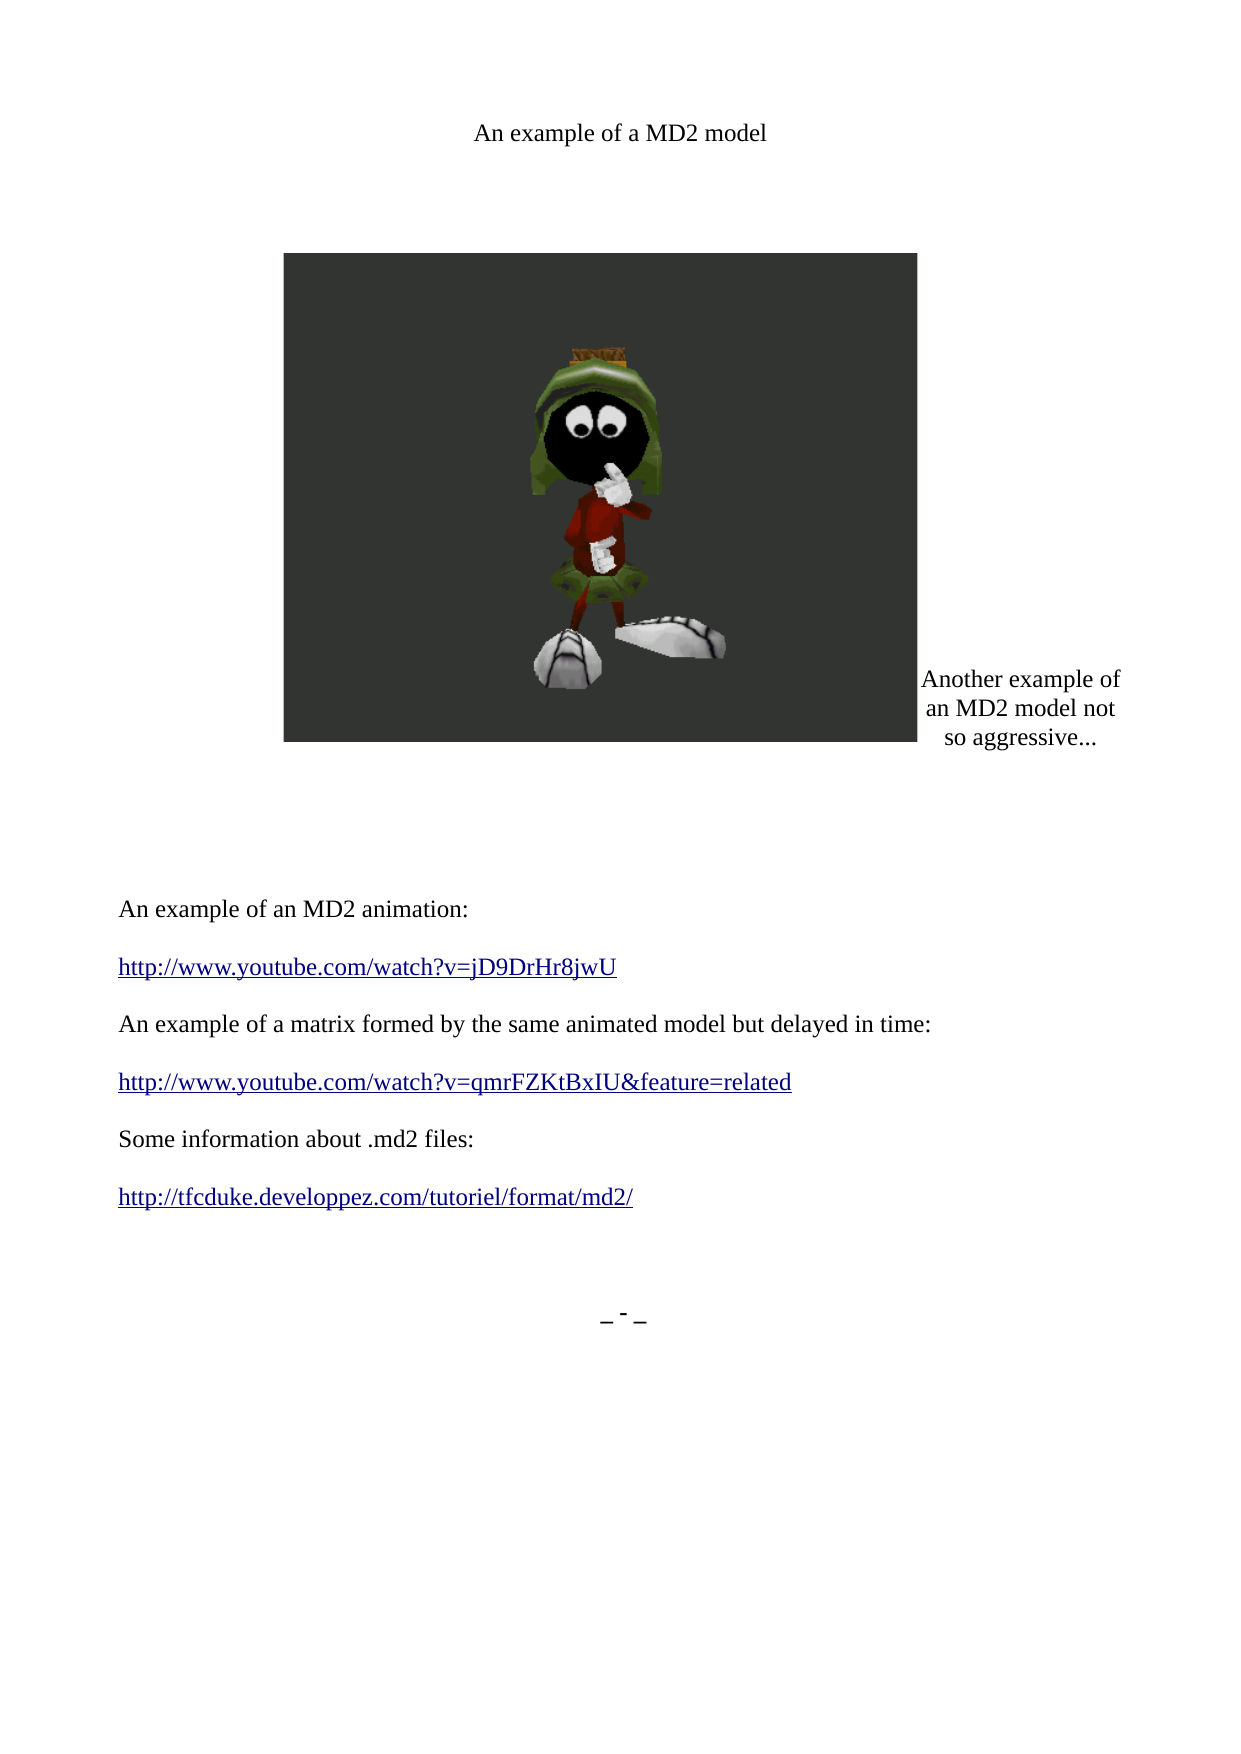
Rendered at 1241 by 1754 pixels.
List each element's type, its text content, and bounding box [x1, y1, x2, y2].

text An example of a MD2 model [118, 118, 1122, 147]
text http://www.youtube.com/watch?v=qmrFZKtBxIU&feature=related [118, 1067, 1122, 1096]
text Another example of an MD2 model not so aggressive... [118, 664, 1122, 751]
text http://tfcduke.developpez.com/tutoriel/format/md2/ [118, 1182, 1122, 1211]
text An example of a matrix formed by the same animated model but delayed in time: [118, 1009, 1122, 1038]
text An example of an MD2 animation: [118, 894, 1122, 923]
text http://www.youtube.com/watch?v=jD9DrHr8jwU [118, 952, 1122, 981]
text _ - _ [118, 1297, 1122, 1326]
picture [283, 253, 918, 742]
text Some information about .md2 files: [118, 1124, 1122, 1153]
